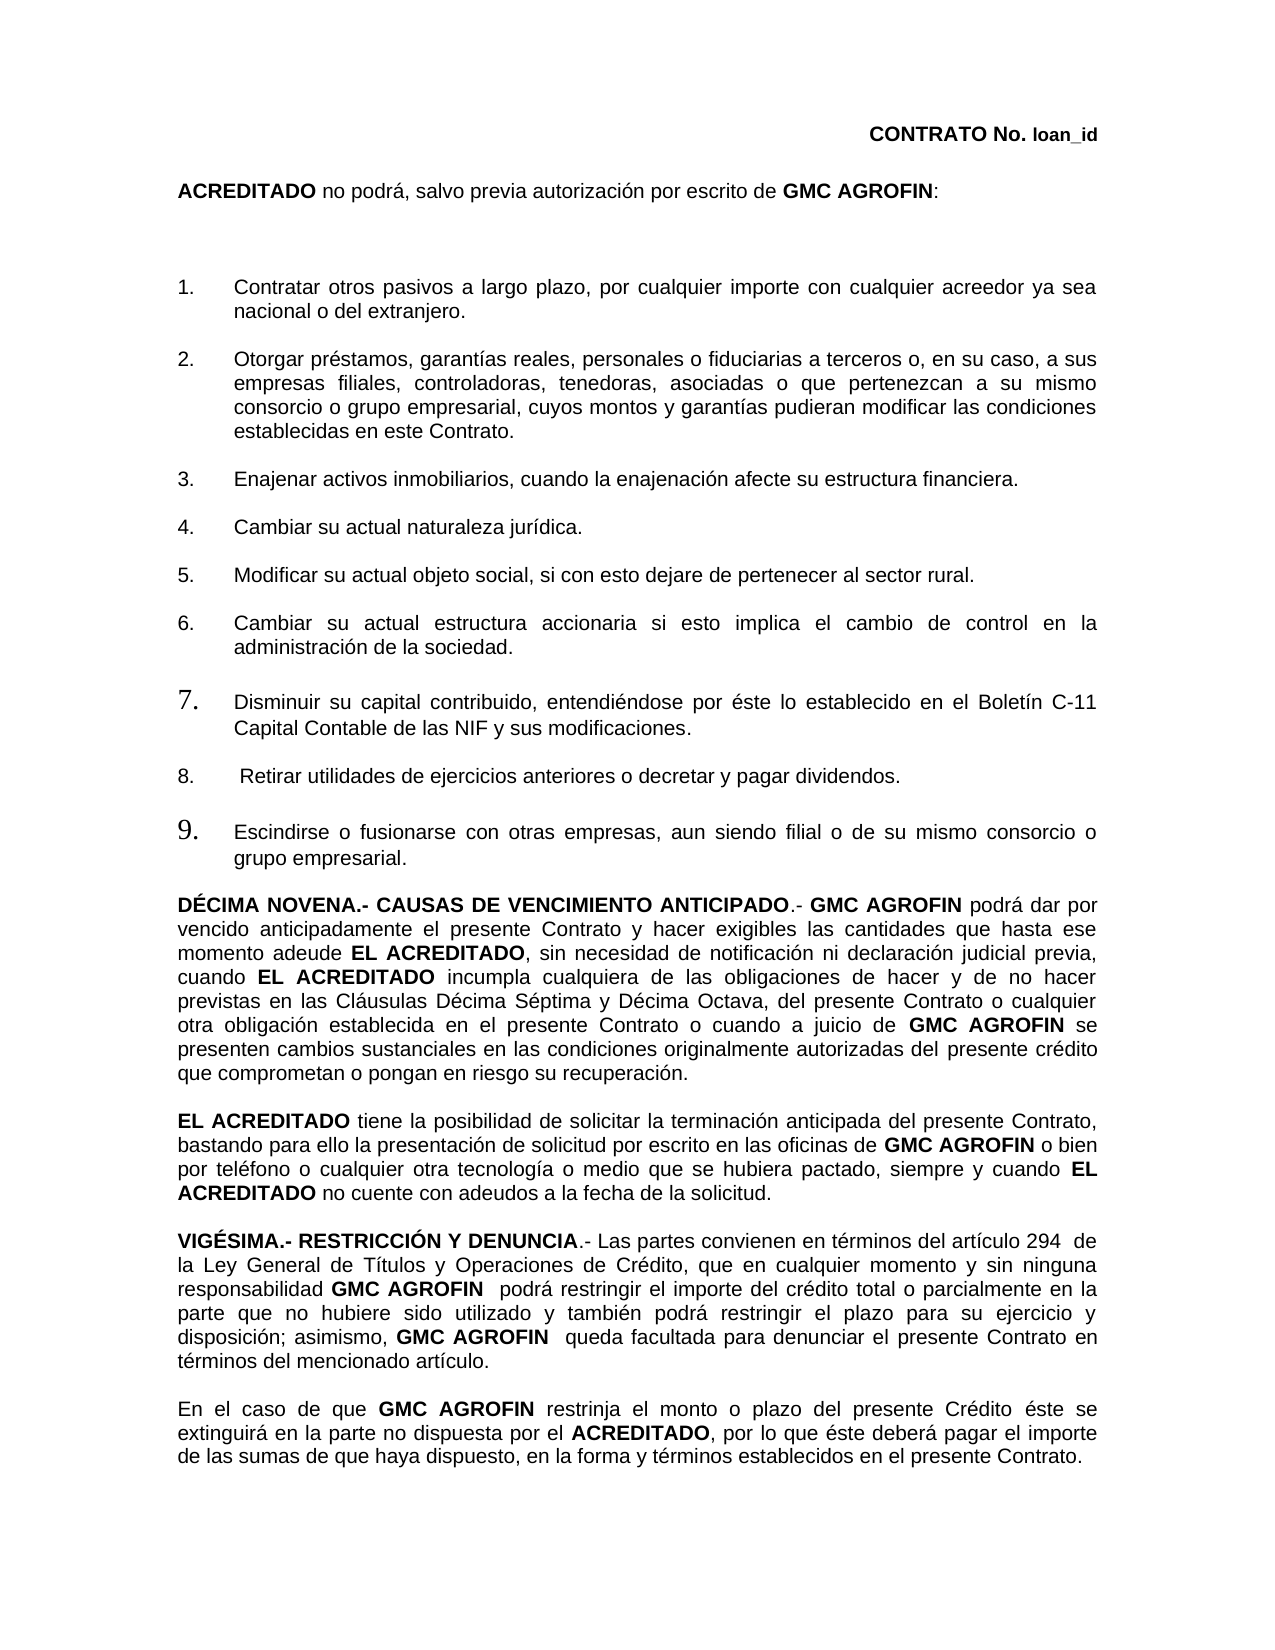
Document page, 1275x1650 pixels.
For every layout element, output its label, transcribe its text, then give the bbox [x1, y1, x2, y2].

list Otorgar préstamos, garantías reales, personales o fiduciarias a terceros o, en su caso, a sus empresas filiales, controladoras, tenedoras, asociadas o que pertenezcan a su mismo consorcio o grupo empresarial, cuyos montos y garantías pudieran modificar las condiciones establecidas en este Contrato. [177, 347, 1098, 443]
list Modificar su actual objeto social, si con esto dejare de pertenecer al sector rural. [177, 563, 1098, 587]
text DÉCIMA NOVENA.- CAUSAS DE VENCIMIENTO ANTICIPADO.- GMC AGROFIN podrá dar por vencido anticipadamente el presente Contrato y hacer exigibles las cantidades que hasta ese momento adeude EL ACREDITADO, sin necesidad de notificación ni declaración judicial previa, cuando EL ACREDITADO incumpla cualquiera de las obligaciones de hacer y de no hacer previstas en las Cláusulas Décima Séptima y Décima Octava, del presente Contrato o cualquier otra obligación establecida en el presente Contrato o cuando a juicio de GMC AGROFIN se presenten cambios sustanciales en las condiciones originalmente autorizadas del presente crédito que comprometan o pongan en riesgo su recuperación. [177, 893, 1098, 1085]
text VIGÉSIMA.- RESTRICCIÓN Y DENUNCIA.- Las partes convienen en términos del artículo 294 de la Ley General de Títulos y Operaciones de Crédito, que en cualquier momento y sin ninguna responsabilidad GMC AGROFIN podrá restringir el importe del crédito total o parcialmente en la parte que no hubiere sido utilizado y también podrá restringir el plazo para su ejercicio y disposición; asimismo, GMC AGROFIN queda facultada para denunciar el presente Contrato en términos del mencionado artículo. [177, 1229, 1098, 1372]
list Enajenar activos inmobiliarios, cuando la enajenación afecte su estructura financiera. [177, 467, 1098, 491]
list Retirar utilidades de ejercicios anteriores o decretar y pagar dividendos. [177, 764, 1098, 788]
list Escindirse o fusionarse con otras empresas, aun siendo filial o de su mismo consorcio o grupo empresarial. [177, 812, 1098, 869]
list Disminuir su capital contribuido, entendiéndose por éste lo establecido en el Boletín C-11 Capital Contable de las NIF y sus modificaciones. [177, 682, 1098, 740]
list Contratar otros pasivos a largo plazo, por cualquier importe con cualquier acreedor ya sea nacional o del extranjero. [177, 275, 1098, 323]
text ACREDITADO no podrá, salvo previa autorización por escrito de GMC AGROFIN: [177, 179, 1098, 203]
list Cambiar su actual estructura accionaria si esto implica el cambio de control en la administración de la sociedad. [177, 611, 1098, 658]
text EL ACREDITADO tiene la posibilidad de solicitar la terminación anticipada del presente Contrato, bastando para ello la presentación de solicitud por escrito en las oficinas de GMC AGROFIN o bien por teléfono o cualquier otra tecnología o medio que se hubiera pactado, siempre y cuando EL ACREDITADO no cuente con adeudos a la fecha de la solicitud. [177, 1109, 1098, 1205]
text En el caso de que GMC AGROFIN restrinja el monto o plazo del presente Crédito éste se extinguirá en la parte no dispuesta por el ACREDITADO, por lo que éste deberá pagar el importe de las sumas de que haya dispuesto, en la forma y términos establecidos en el presente Contrato. [177, 1396, 1098, 1468]
list Cambiar su actual naturaleza jurídica. [177, 515, 1098, 539]
